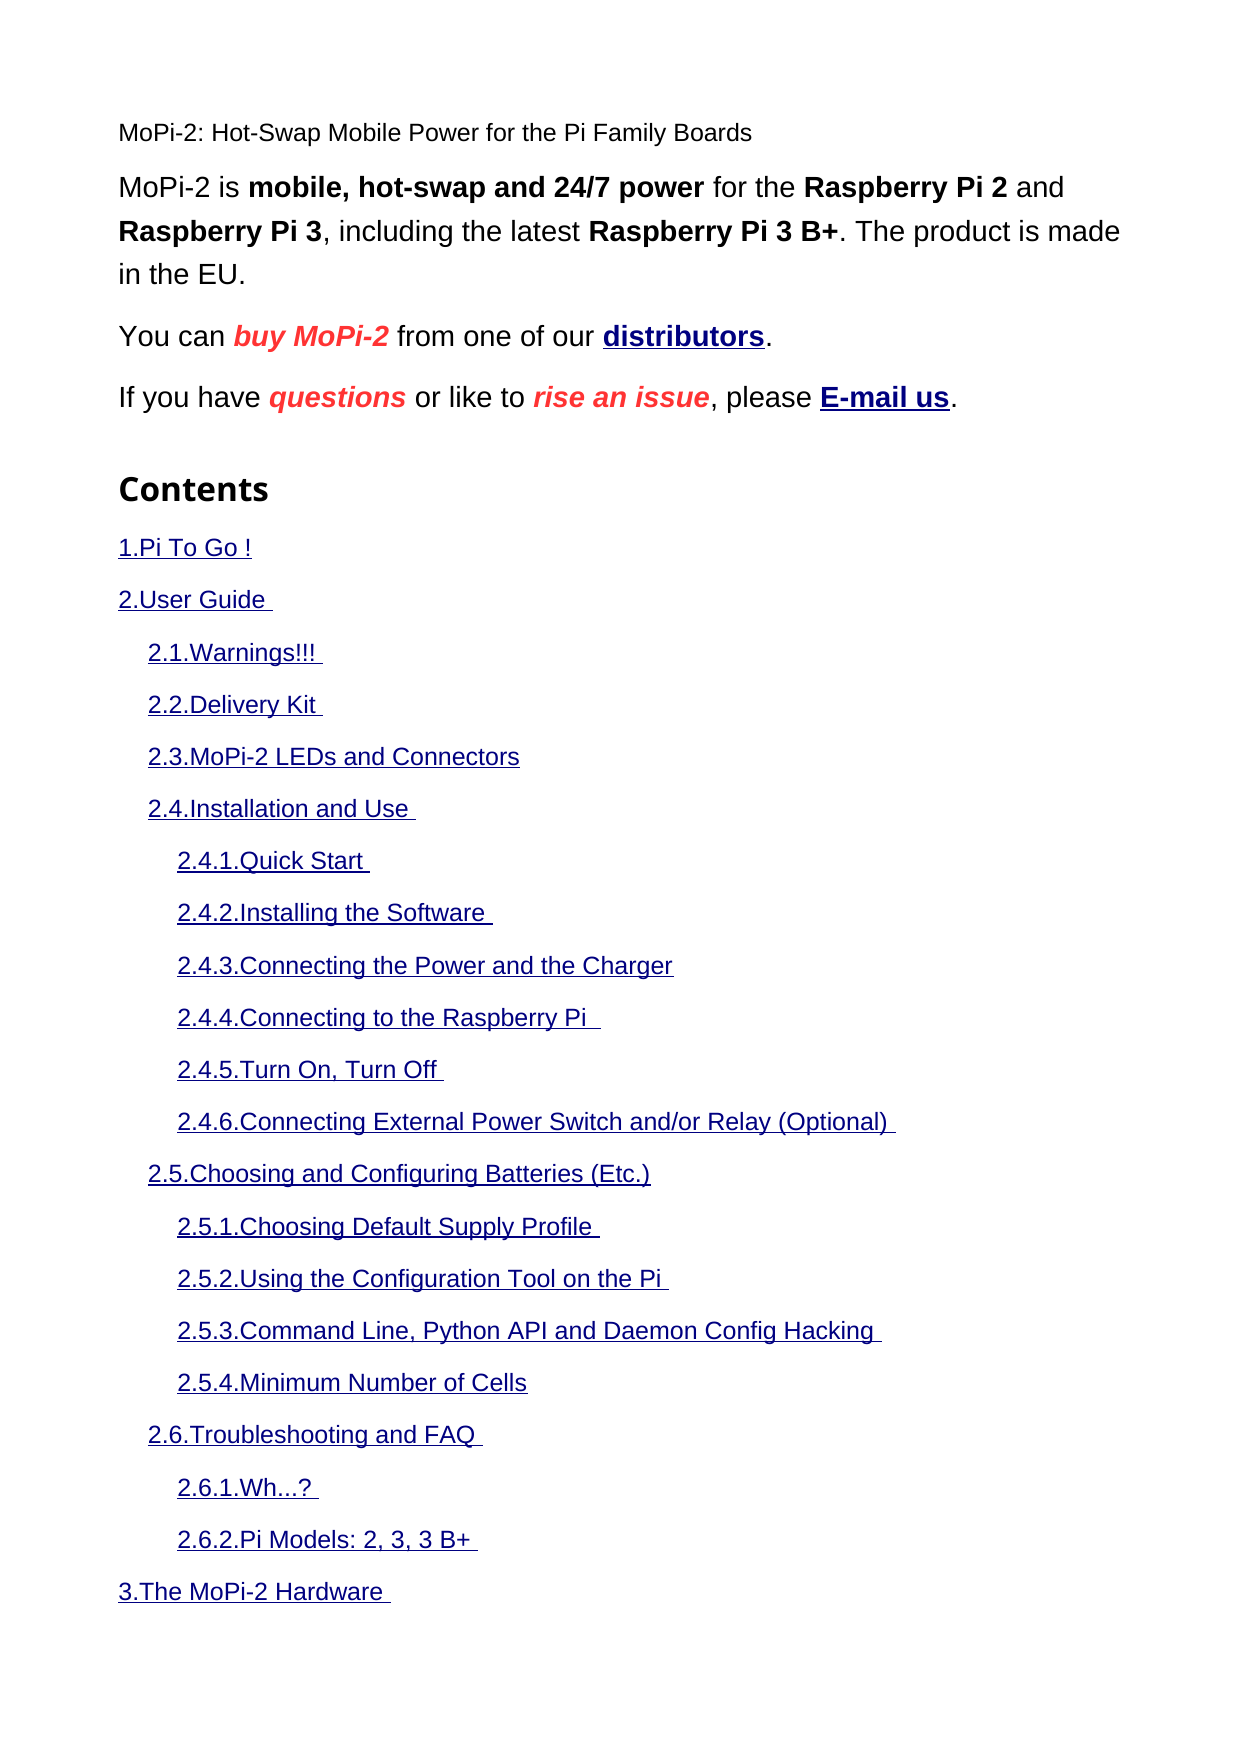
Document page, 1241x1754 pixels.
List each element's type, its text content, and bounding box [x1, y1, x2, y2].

text You can buy MoPi-2 from one of our distributors. [118, 319, 1122, 352]
text 2.5.3.Command Line, Python API and Daemon Config Hacking [177, 1316, 1122, 1345]
text 2.4.3.Connecting the Power and the Charger [177, 951, 1122, 979]
subtitle Contents [118, 466, 1122, 512]
text 2.4.6.Connecting External Power Switch and/or Relay (Optional) [177, 1107, 1122, 1136]
text 2.3.MoPi-2 LEDs and Connectors [148, 742, 1122, 771]
text 2.6.2.Pi Models: 2, 3, 3 B+ [177, 1525, 1122, 1553]
text 2.1.Warnings!!! [148, 637, 1122, 666]
text 2.4.1.Quick Start [177, 846, 1122, 875]
text 2.5.2.Using the Configuration Tool on the Pi [177, 1264, 1122, 1292]
text 2.4.5.Turn On, Turn Off [177, 1055, 1122, 1084]
text 2.5.4.Minimum Number of Cells [177, 1368, 1122, 1397]
text 2.6.Troubleshooting and FAQ [148, 1420, 1122, 1449]
text 2.4.Installation and Use [148, 794, 1122, 823]
text 3.The MoPi-2 Hardware [118, 1577, 1122, 1606]
text 2.5.Choosing and Configuring Batteries (Etc.) [148, 1159, 1122, 1188]
text 2.User Guide [118, 585, 1122, 614]
text 1.Pi To Go ! [118, 533, 1122, 562]
text 2.6.1.Wh...? [177, 1472, 1122, 1501]
text 2.4.4.Connecting to the Raspberry Pi [177, 1003, 1122, 1032]
text If you have questions or like to rise an issue, please E-mail us. [118, 380, 1122, 413]
text 2.2.Delivery Kit [148, 690, 1122, 718]
text 2.5.1.Choosing Default Supply Profile [177, 1212, 1122, 1240]
text MoPi-2 is mobile, hot-swap and 24/7 power for the Raspberry Pi 2 and Raspberry Pi 3, including the latest Raspberry Pi 3 B+. The product is made in the EU. [118, 170, 1122, 291]
text MoPi-2: Hot-Swap Mobile Power for the Pi Family Boards [118, 118, 1122, 147]
text 2.4.2.Installing the Software [177, 898, 1122, 927]
